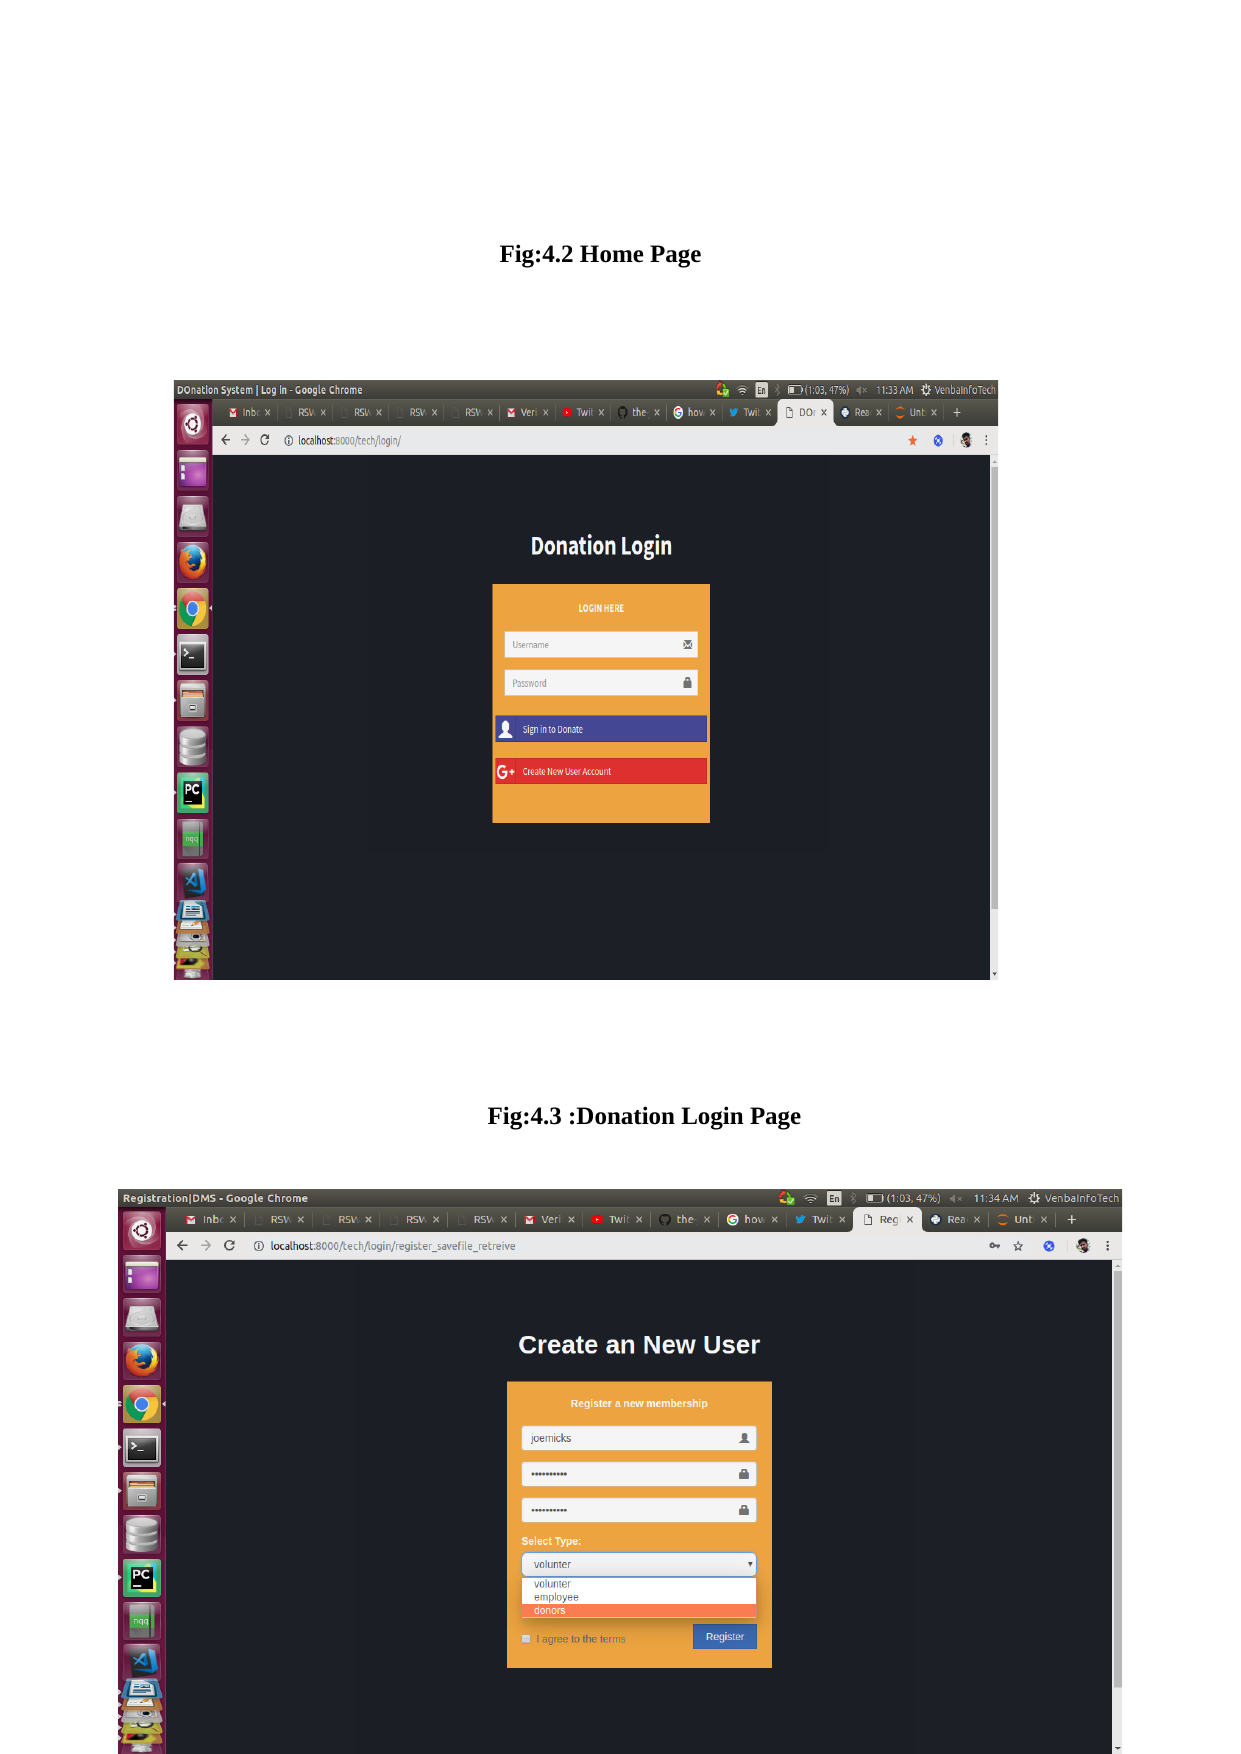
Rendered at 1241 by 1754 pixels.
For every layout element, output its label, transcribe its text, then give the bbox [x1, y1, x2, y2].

picture [173, 380, 999, 980]
picture [118, 1189, 1123, 1754]
text Fig:4.3 :Donation Login Page [118, 1101, 1122, 1130]
text Fig:4.2 Home Page [118, 239, 1122, 267]
